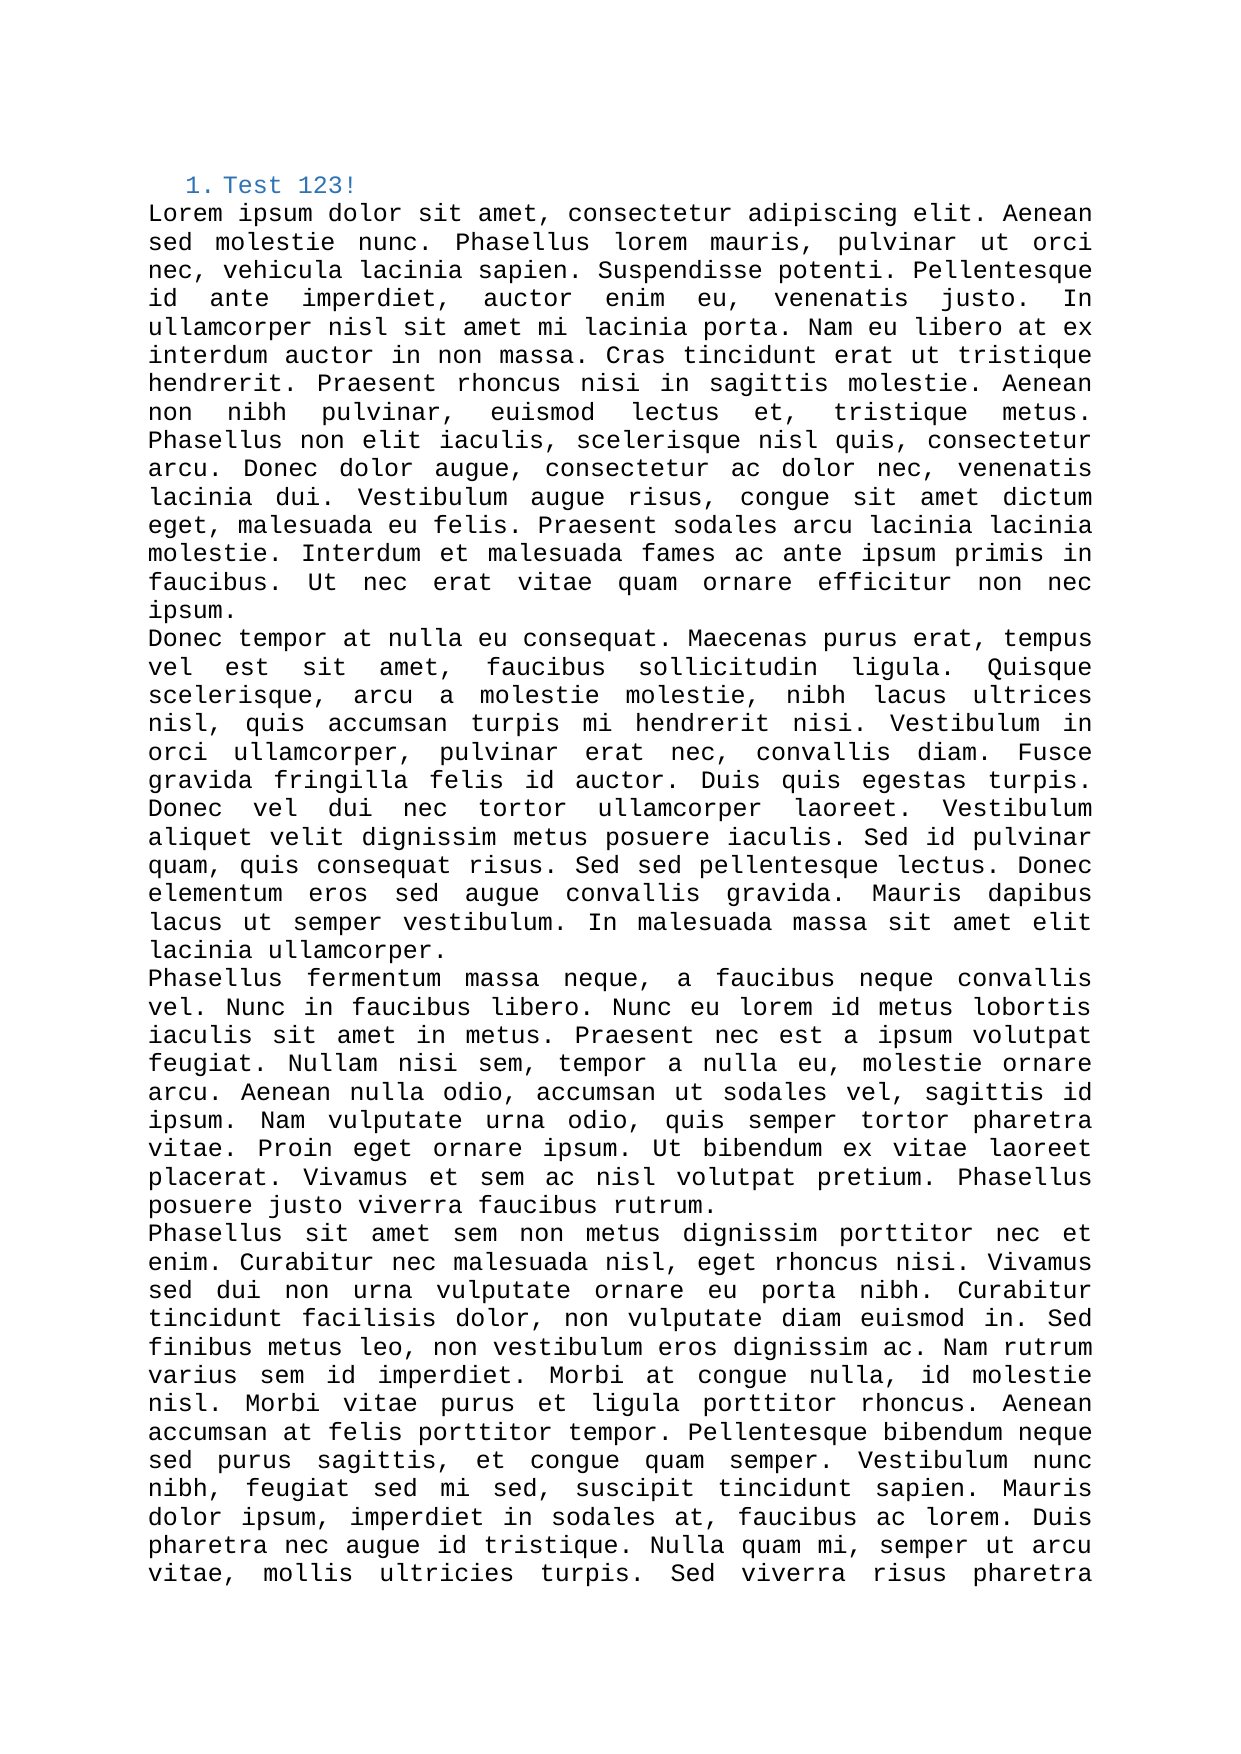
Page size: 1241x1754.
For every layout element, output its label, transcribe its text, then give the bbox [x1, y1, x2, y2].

subtitle Test 123! [185, 173, 1093, 201]
text Phasellus sit amet sem non metus dignissim porttitor nec et enim. Curabitur nec malesuada nisl, eget rhoncus nisi. Vivamus sed dui non urna vulputate ornare eu porta nibh. Curabitur tincidunt facilisis dolor, non vulputate diam euismod in. Sed finibus metus leo, non vestibulum eros dignissim ac. Nam rutrum varius sem id imperdiet. Morbi at congue nulla, id molestie nisl. Morbi vitae purus et ligula porttitor rhoncus. Aenean accumsan at felis porttitor tempor. Pellentesque bibendum neque sed purus sagittis, et congue quam semper. Vestibulum nunc nibh, feugiat sed mi sed, suscipit tincidunt sapien. Mauris dolor ipsum, imperdiet in sodales at, faucibus ac lorem. Duis pharetra nec augue id tristique. Nulla quam mi, semper ut arcu vitae, mollis ultricies turpis. Sed viverra risus pharetra [148, 1221, 1093, 1589]
text Phasellus fermentum massa neque, a faucibus neque convallis vel. Nunc in faucibus libero. Nunc eu lorem id metus lobortis iaculis sit amet in metus. Praesent nec est a ipsum volutpat feugiat. Nullam nisi sem, tempor a nulla eu, molestie ornare arcu. Aenean nulla odio, accumsan ut sodales vel, sagittis id ipsum. Nam vulputate urna odio, quis semper tortor pharetra vitae. Proin eget ornare ipsum. Ut bibendum ex vitae laoreet placerat. Vivamus et sem ac nisl volutpat pretium. Phasellus posuere justo viverra faucibus rutrum. [148, 966, 1093, 1221]
text Donec tempor at nulla eu consequat. Maecenas purus erat, tempus vel est sit amet, faucibus sollicitudin ligula. Quisque scelerisque, arcu a molestie molestie, nibh lacus ultrices nisl, quis accumsan turpis mi hendrerit nisi. Vestibulum in orci ullamcorper, pulvinar erat nec, convallis diam. Fusce gravida fringilla felis id auctor. Duis quis egestas turpis. Donec vel dui nec tortor ullamcorper laoreet. Vestibulum aliquet velit dignissim metus posuere iaculis. Sed id pulvinar quam, quis consequat risus. Sed sed pellentesque lectus. Donec elementum eros sed augue convallis gravida. Mauris dapibus lacus ut semper vestibulum. In malesuada massa sit amet elit lacinia ullamcorper. [148, 626, 1093, 966]
text Lorem ipsum dolor sit amet, consectetur adipiscing elit. Aenean sed molestie nunc. Phasellus lorem mauris, pulvinar ut orci nec, vehicula lacinia sapien. Suspendisse potenti. Pellentesque id ante imperdiet, auctor enim eu, venenatis justo. In ullamcorper nisl sit amet mi lacinia porta. Nam eu libero at ex interdum auctor in non massa. Cras tincidunt erat ut tristique hendrerit. Praesent rhoncus nisi in sagittis molestie. Aenean non nibh pulvinar, euismod lectus et, tristique metus. Phasellus non elit iaculis, scelerisque nisl quis, consectetur arcu. Donec dolor augue, consectetur ac dolor nec, venenatis lacinia dui. Vestibulum augue risus, congue sit amet dictum eget, malesuada eu felis. Praesent sodales arcu lacinia lacinia molestie. Interdum et malesuada fames ac ante ipsum primis in faucibus. Ut nec erat vitae quam ornare efficitur non nec ipsum. [148, 201, 1093, 626]
